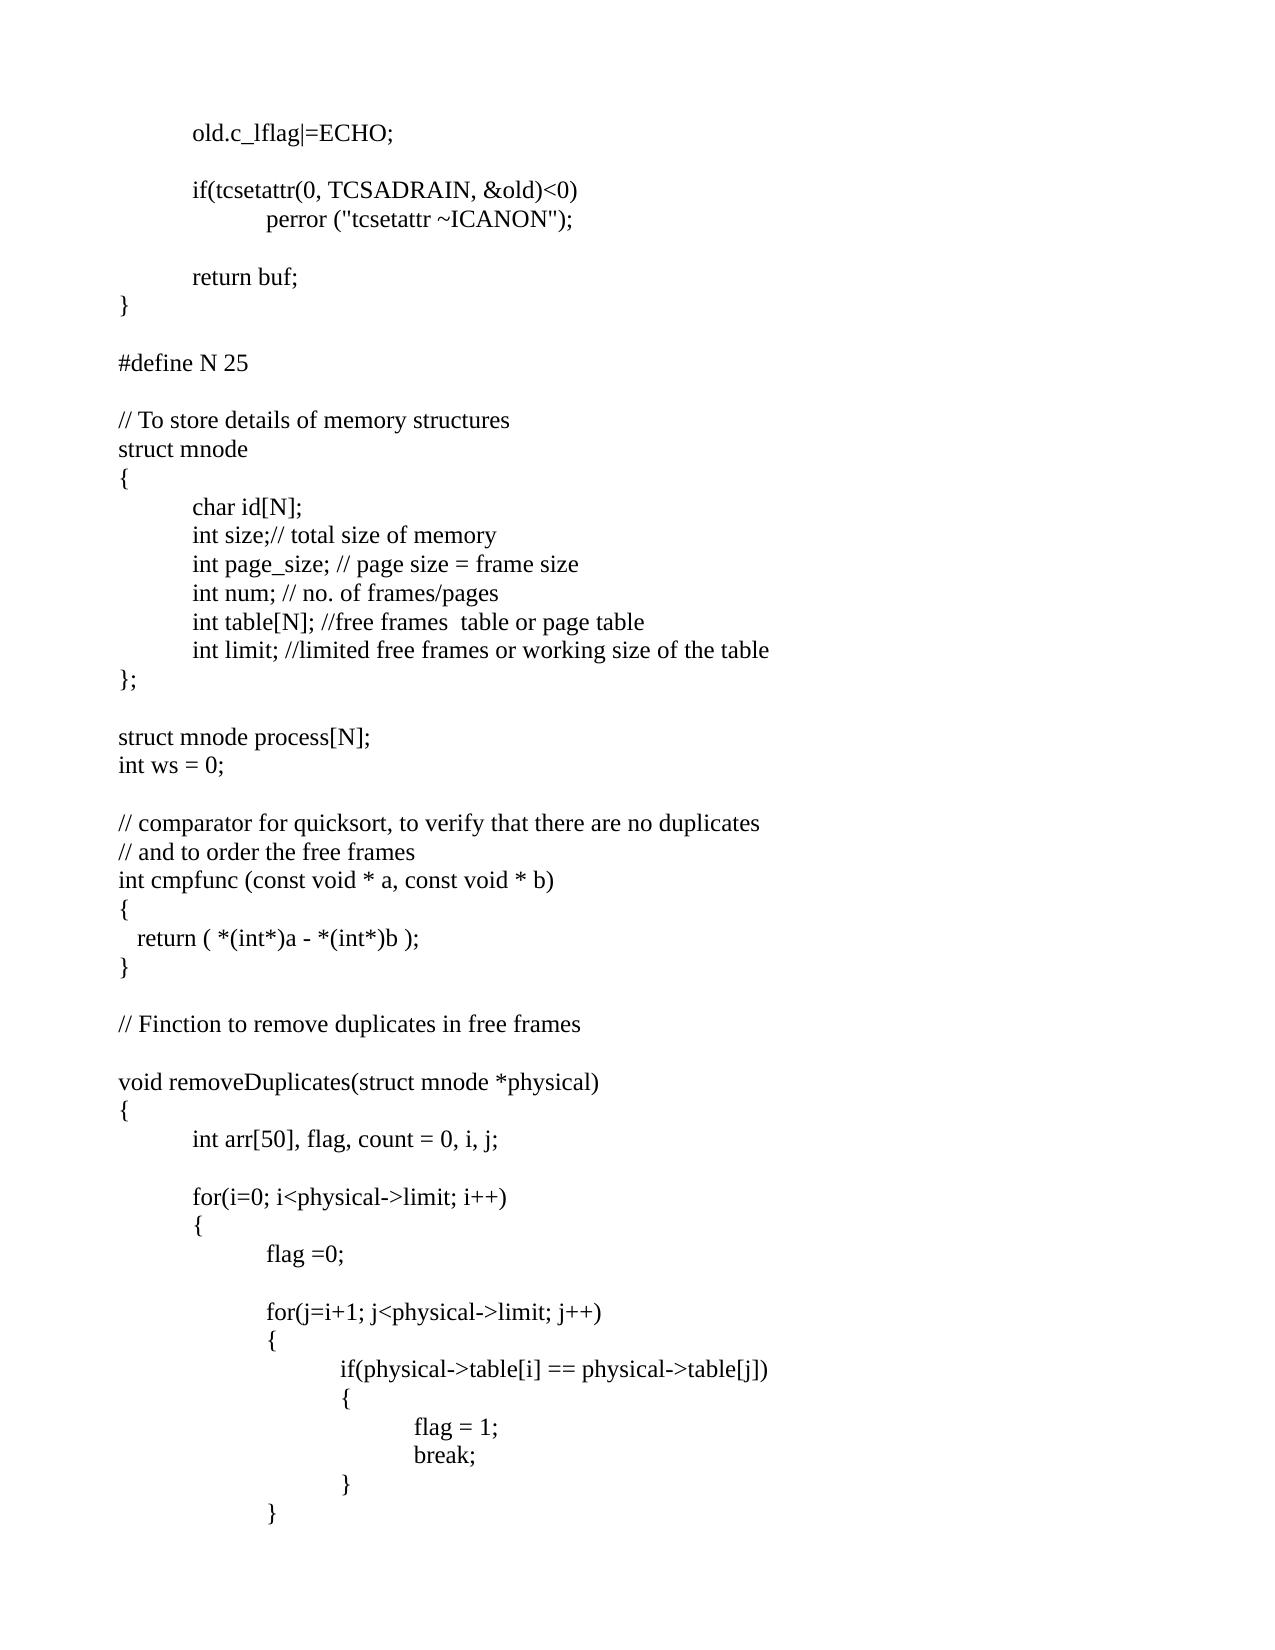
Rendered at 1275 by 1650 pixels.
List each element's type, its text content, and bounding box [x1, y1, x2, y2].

text // comparator for quicksort, to verify that there are no duplicates [118, 808, 1157, 837]
text return buf; [118, 262, 1157, 291]
text }; [118, 664, 1157, 693]
text perror ("tcsetattr ~ICANON"); [118, 204, 1157, 233]
text int page_size; // page size = frame size [118, 549, 1157, 578]
text struct mnode [118, 434, 1157, 463]
text flag =0; [118, 1239, 1157, 1268]
text if(tcsetattr(0, TCSADRAIN, &old)<0) [118, 176, 1157, 204]
text { [118, 463, 1157, 492]
text // and to order the free frames [118, 837, 1157, 866]
text { [118, 894, 1157, 923]
text if(physical->table[i] == physical->table[j]) [118, 1354, 1157, 1383]
text for(j=i+1; j<physical->limit; j++) [118, 1297, 1157, 1326]
text } [118, 291, 1157, 319]
text // Finction to remove duplicates in free frames [118, 1009, 1157, 1038]
text struct mnode process[N]; [118, 722, 1157, 751]
text int arr[50], flag, count = 0, i, j; [118, 1124, 1157, 1153]
text // To store details of memory structures [118, 406, 1157, 434]
text } [118, 1469, 1157, 1498]
text { [118, 1326, 1157, 1354]
text } [118, 1498, 1157, 1527]
text break; [118, 1441, 1157, 1469]
text int table[N]; //free frames table or page table [118, 607, 1157, 636]
text old.c_lflag|=ECHO; [118, 118, 1157, 147]
text { [118, 1096, 1157, 1124]
text return ( *(int*)a - *(int*)b ); [118, 923, 1157, 952]
text flag = 1; [118, 1412, 1157, 1441]
text int size;// total size of memory [118, 521, 1157, 549]
text #define N 25 [118, 348, 1157, 377]
text { [118, 1383, 1157, 1412]
text int num; // no. of frames/pages [118, 578, 1157, 607]
text } [118, 952, 1157, 981]
text { [118, 1211, 1157, 1239]
text int ws = 0; [118, 751, 1157, 779]
text int cmpfunc (const void * a, const void * b) [118, 866, 1157, 894]
text char id[N]; [118, 492, 1157, 521]
text int limit; //limited free frames or working size of the table [118, 636, 1157, 664]
text for(i=0; i<physical->limit; i++) [118, 1182, 1157, 1211]
text void removeDuplicates(struct mnode *physical) [118, 1067, 1157, 1096]
